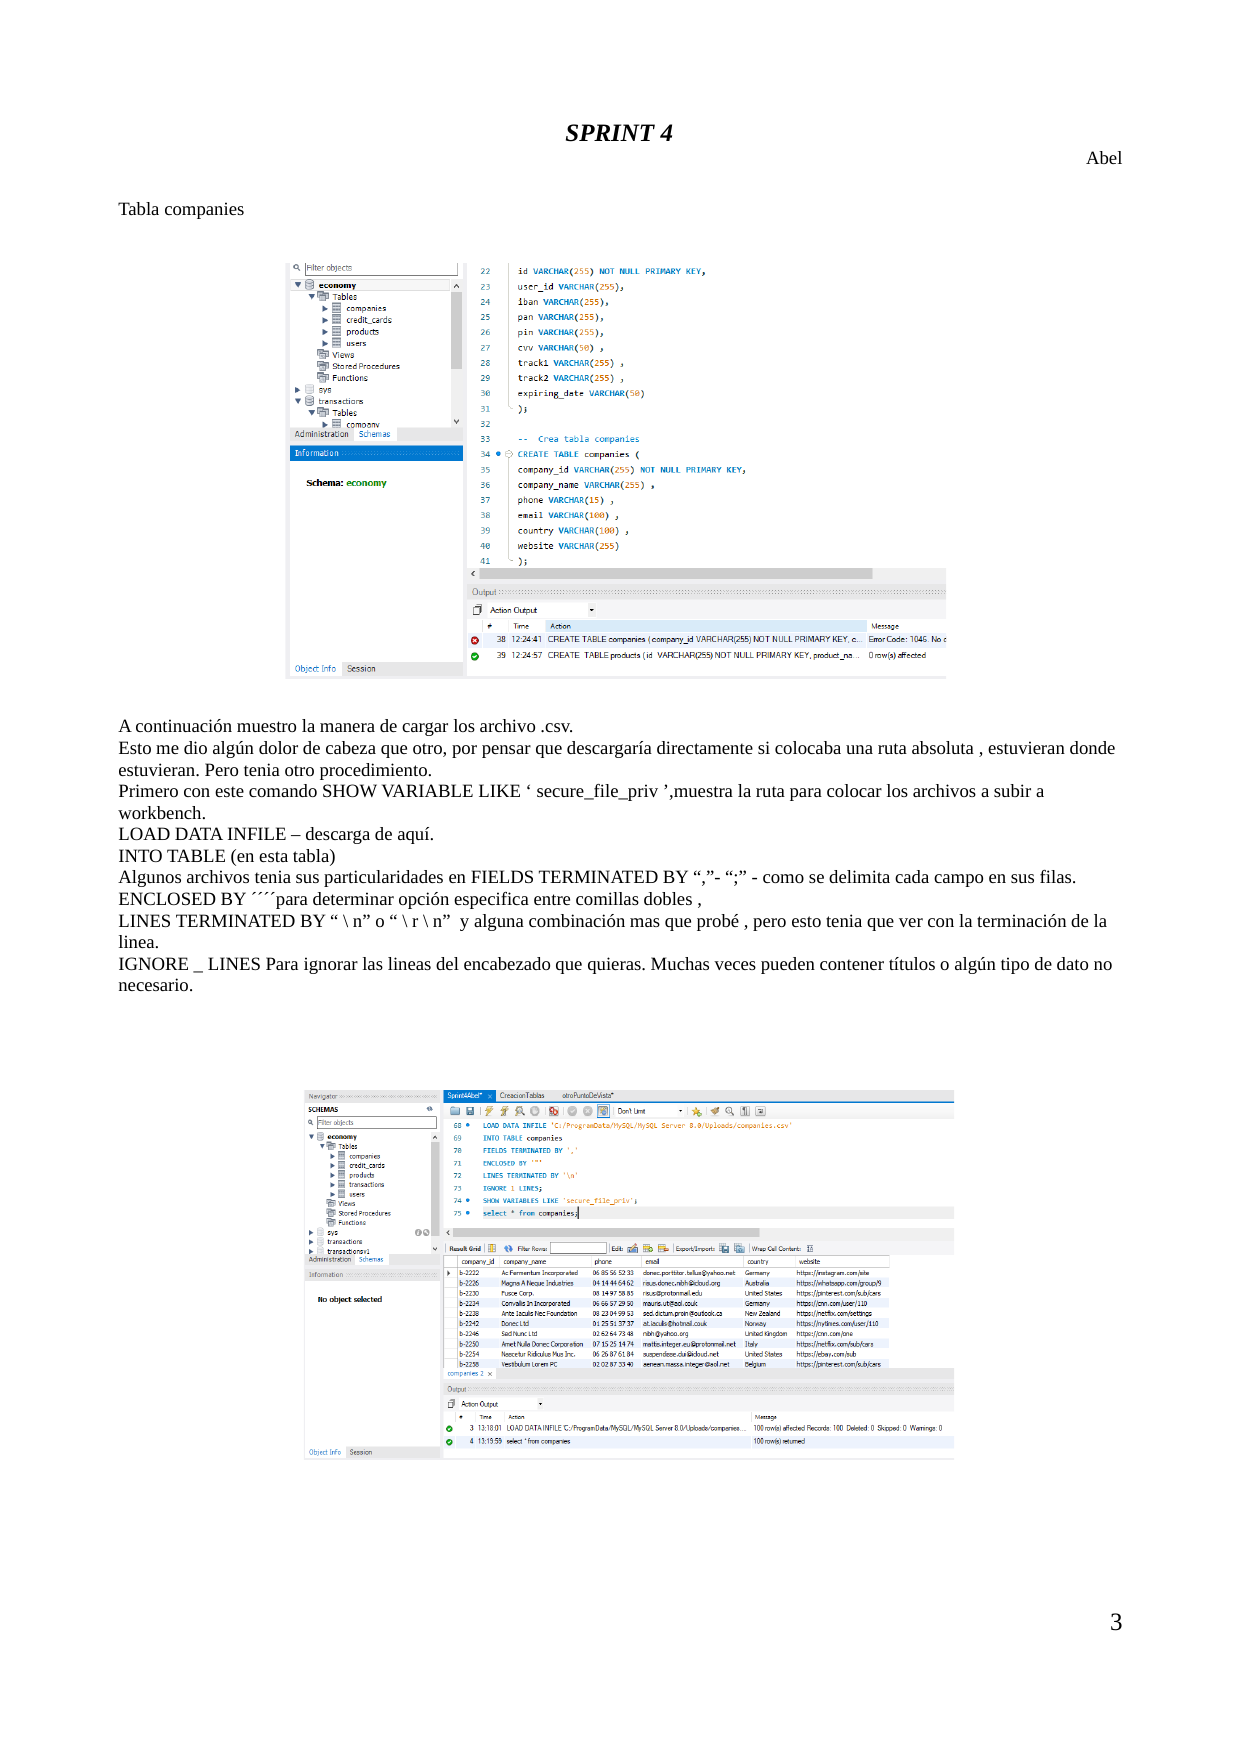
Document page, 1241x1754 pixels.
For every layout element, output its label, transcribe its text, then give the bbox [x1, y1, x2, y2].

text Tabla companies [118, 198, 1122, 219]
text ENCLOSED BY ´´´´para determinar opción especifica entre comillas dobles , [118, 888, 1122, 909]
text IGNORE _ LINES Para ignorar las lineas del encabezado que quieras. Muchas veces pueden contener títulos o algún tipo de dato no necesario. [118, 953, 1122, 996]
text Algunos archivos tenia sus particularidades en FIELDS TERMINATED BY “,”- “;” - como se delimita cada campo en sus filas. [118, 866, 1122, 888]
text Esto me dio algún dolor de cabeza que otro, por pensar que descargaría directamente si colocaba una ruta absoluta , estuvieran donde estuvieran. Pero tenia otro procedimiento. [118, 737, 1122, 780]
text INTO TABLE (en esta tabla) [118, 845, 1122, 866]
picture [285, 263, 947, 679]
text Primero con este comando SHOW VARIABLE LIKE ‘ secure_file_priv ’,muestra la ruta para colocar los archivos a subir a workbench. [118, 780, 1122, 823]
picture [303, 1090, 955, 1460]
text A continuación muestro la manera de cargar los archivo .csv. [118, 715, 1122, 737]
text LOAD DATA INFILE – descarga de aquí. [118, 823, 1122, 845]
text LINES TERMINATED BY “ \ n” o “ \ r \ n” y alguna combinación mas que probé , pero esto tenia que ver con la terminación de la linea. [118, 909, 1122, 953]
